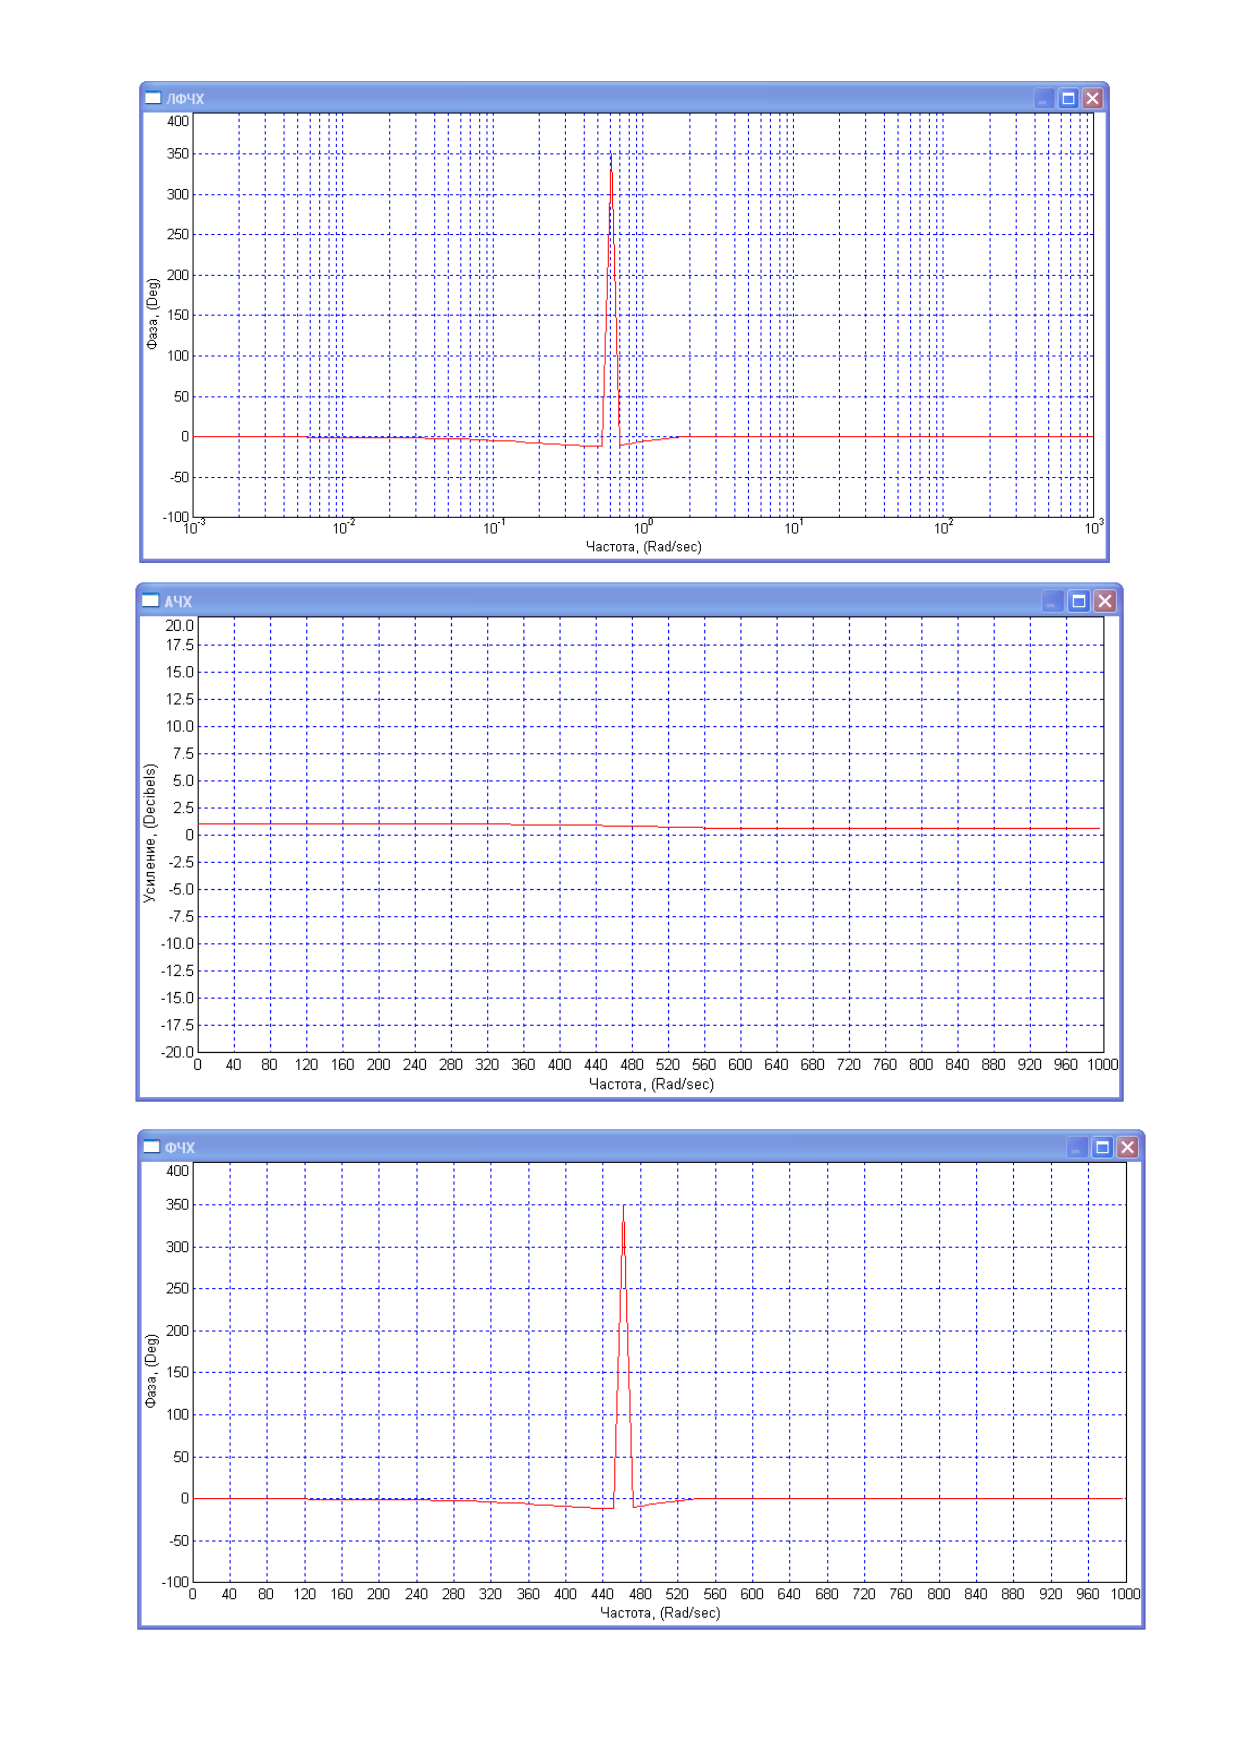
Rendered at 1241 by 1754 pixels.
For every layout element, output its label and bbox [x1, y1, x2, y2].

picture [131, 580, 1126, 1104]
picture [134, 1127, 1150, 1633]
picture [134, 80, 1113, 565]
